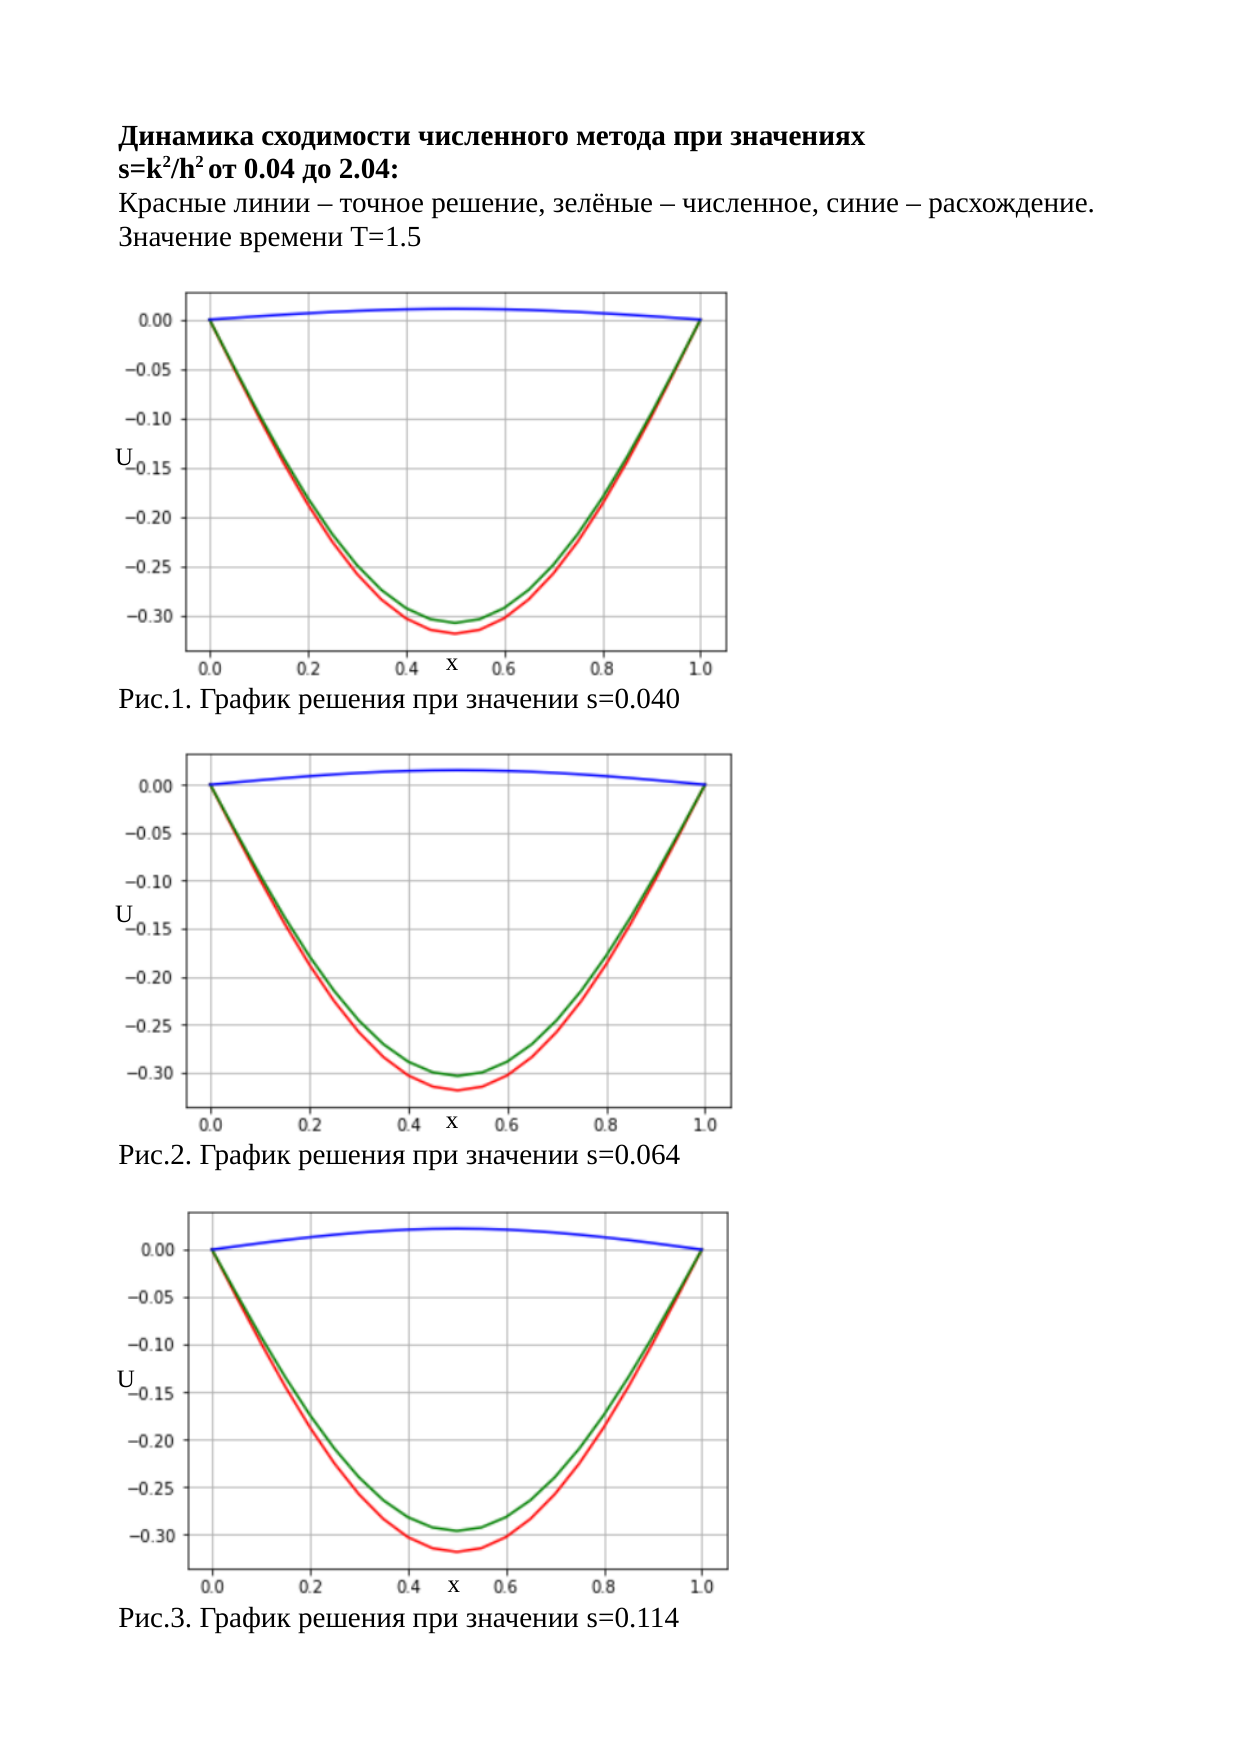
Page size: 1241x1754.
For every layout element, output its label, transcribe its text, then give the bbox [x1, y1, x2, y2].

text Рис.2. График решения при значении s=0.064 [118, 1137, 1122, 1171]
picture [118, 286, 738, 682]
text Рис.3. График решения при значении s=0.114 [118, 1600, 1122, 1633]
text Значение времени Т=1.5 [118, 219, 1122, 252]
text s=k2/h2 от 0.04 до 2.04: [118, 152, 1122, 185]
picture [118, 748, 739, 1138]
picture [118, 1204, 738, 1600]
text Динамика сходимости численного метода при значениях [118, 118, 1122, 152]
text Рис.1. График решения при значении s=0.040 [118, 681, 1122, 715]
text Красные линии – точное решение, зелёные – численное, синие – расхождение. [118, 185, 1122, 219]
